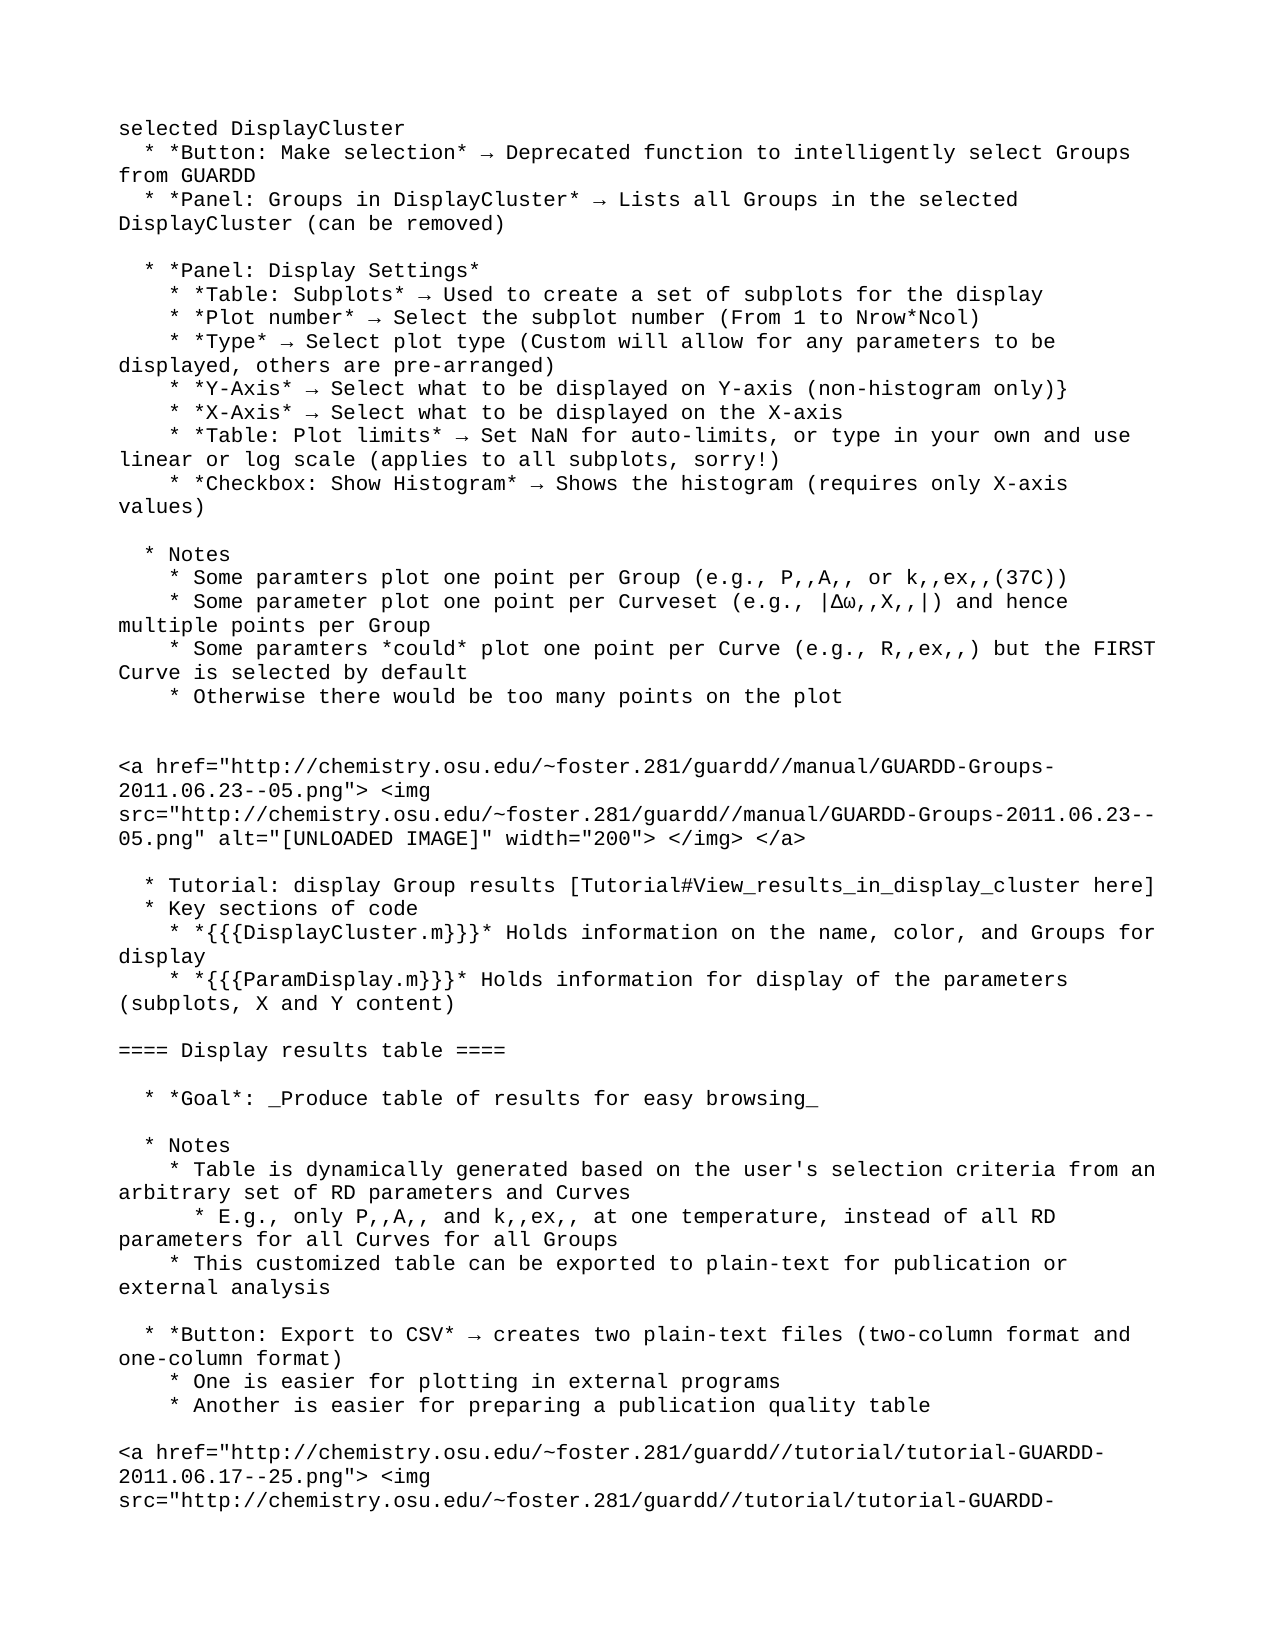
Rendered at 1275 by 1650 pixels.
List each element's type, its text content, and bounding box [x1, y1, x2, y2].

text * *Table: Subplots* → Used to create a set of subplots for the display [118, 284, 1157, 307]
text * Table is dynamically generated based on the user's selection criteria from an arbitrary set of RD parameters and Curves [118, 1158, 1157, 1206]
text * *Checkbox: Show Histogram* → Shows the histogram (requires only X-axis values) [118, 473, 1157, 520]
text * This customized table can be exported to plain-text for publication or external analysis [118, 1253, 1157, 1300]
text * *Table: Plot limits* → Set NaN for auto-limits, or type in your own and use linear or log scale (applies to all subplots, sorry!) [118, 426, 1157, 473]
text * *X-Axis* → Select what to be displayed on the X-axis [118, 402, 1157, 426]
text * Another is easier for preparing a publication quality table [118, 1395, 1157, 1419]
text selected DisplayCluster [118, 118, 1157, 142]
text * *Button: Export to CSV* → creates two plain-text files (two-column format and one-column format) [118, 1324, 1157, 1371]
text * *Button: Make selection* → Deprecated function to intelligently select Groups from GUARDD [118, 142, 1157, 189]
text * *Goal*: _Produce table of results for easy browsing_ [118, 1088, 1157, 1111]
text * *Panel: Display Settings* [118, 260, 1157, 284]
text * Some parameter plot one point per Curveset (e.g., |Δω,,X,,|) and hence multiple points per Group [118, 591, 1157, 638]
text * Some paramters plot one point per Group (e.g., P,,A,, or k,,ex,,(37C)) [118, 567, 1157, 591]
text * Notes [118, 1135, 1157, 1158]
text * Tutorial: display Group results [Tutorial#View_results_in_display_cluster here] [118, 875, 1157, 898]
text * *Y-Axis* → Select what to be displayed on Y-axis (non-histogram only)} [118, 378, 1157, 402]
text * Some paramters *could* plot one point per Curve (e.g., R,,ex,,) but the FIRST Curve is selected by default [118, 638, 1157, 686]
text <a href="http://chemistry.osu.edu/~foster.281/guardd//manual/GUARDD-Groups-2011.06.23--05.png"> <img src="http://chemistry.osu.edu/~foster.281/guardd//manual/GUARDD-Groups-2011.06.23--05.png" alt="[UNLOADED IMAGE]" width="200"> </img> </a> [118, 757, 1157, 851]
text <a href="http://chemistry.osu.edu/~foster.281/guardd//tutorial/tutorial-GUARDD-2011.06.17--25.png"> <img src="http://chemistry.osu.edu/~foster.281/guardd//tutorial/tutorial-GUARDD- [118, 1442, 1157, 1513]
text * Key sections of code [118, 898, 1157, 922]
text * One is easier for plotting in external programs [118, 1371, 1157, 1395]
text * *Type* → Select plot type (Custom will allow for any parameters to be displayed, others are pre-arranged) [118, 331, 1157, 378]
text * Notes [118, 544, 1157, 567]
text * *Panel: Groups in DisplayCluster* → Lists all Groups in the selected DisplayCluster (can be removed) [118, 189, 1157, 236]
text * *{{{DisplayCluster.m}}}* Holds information on the name, color, and Groups for display [118, 922, 1157, 969]
text * E.g., only P,,A,, and k,,ex,, at one temperature, instead of all RD parameters for all Curves for all Groups [118, 1206, 1157, 1253]
text * *Plot number* → Select the subplot number (From 1 to Nrow*Ncol) [118, 307, 1157, 331]
text * *{{{ParamDisplay.m}}}* Holds information for display of the parameters (subplots, X and Y content) [118, 969, 1157, 1017]
text * Otherwise there would be too many points on the plot [118, 686, 1157, 709]
text ==== Display results table ==== [118, 1040, 1157, 1064]
